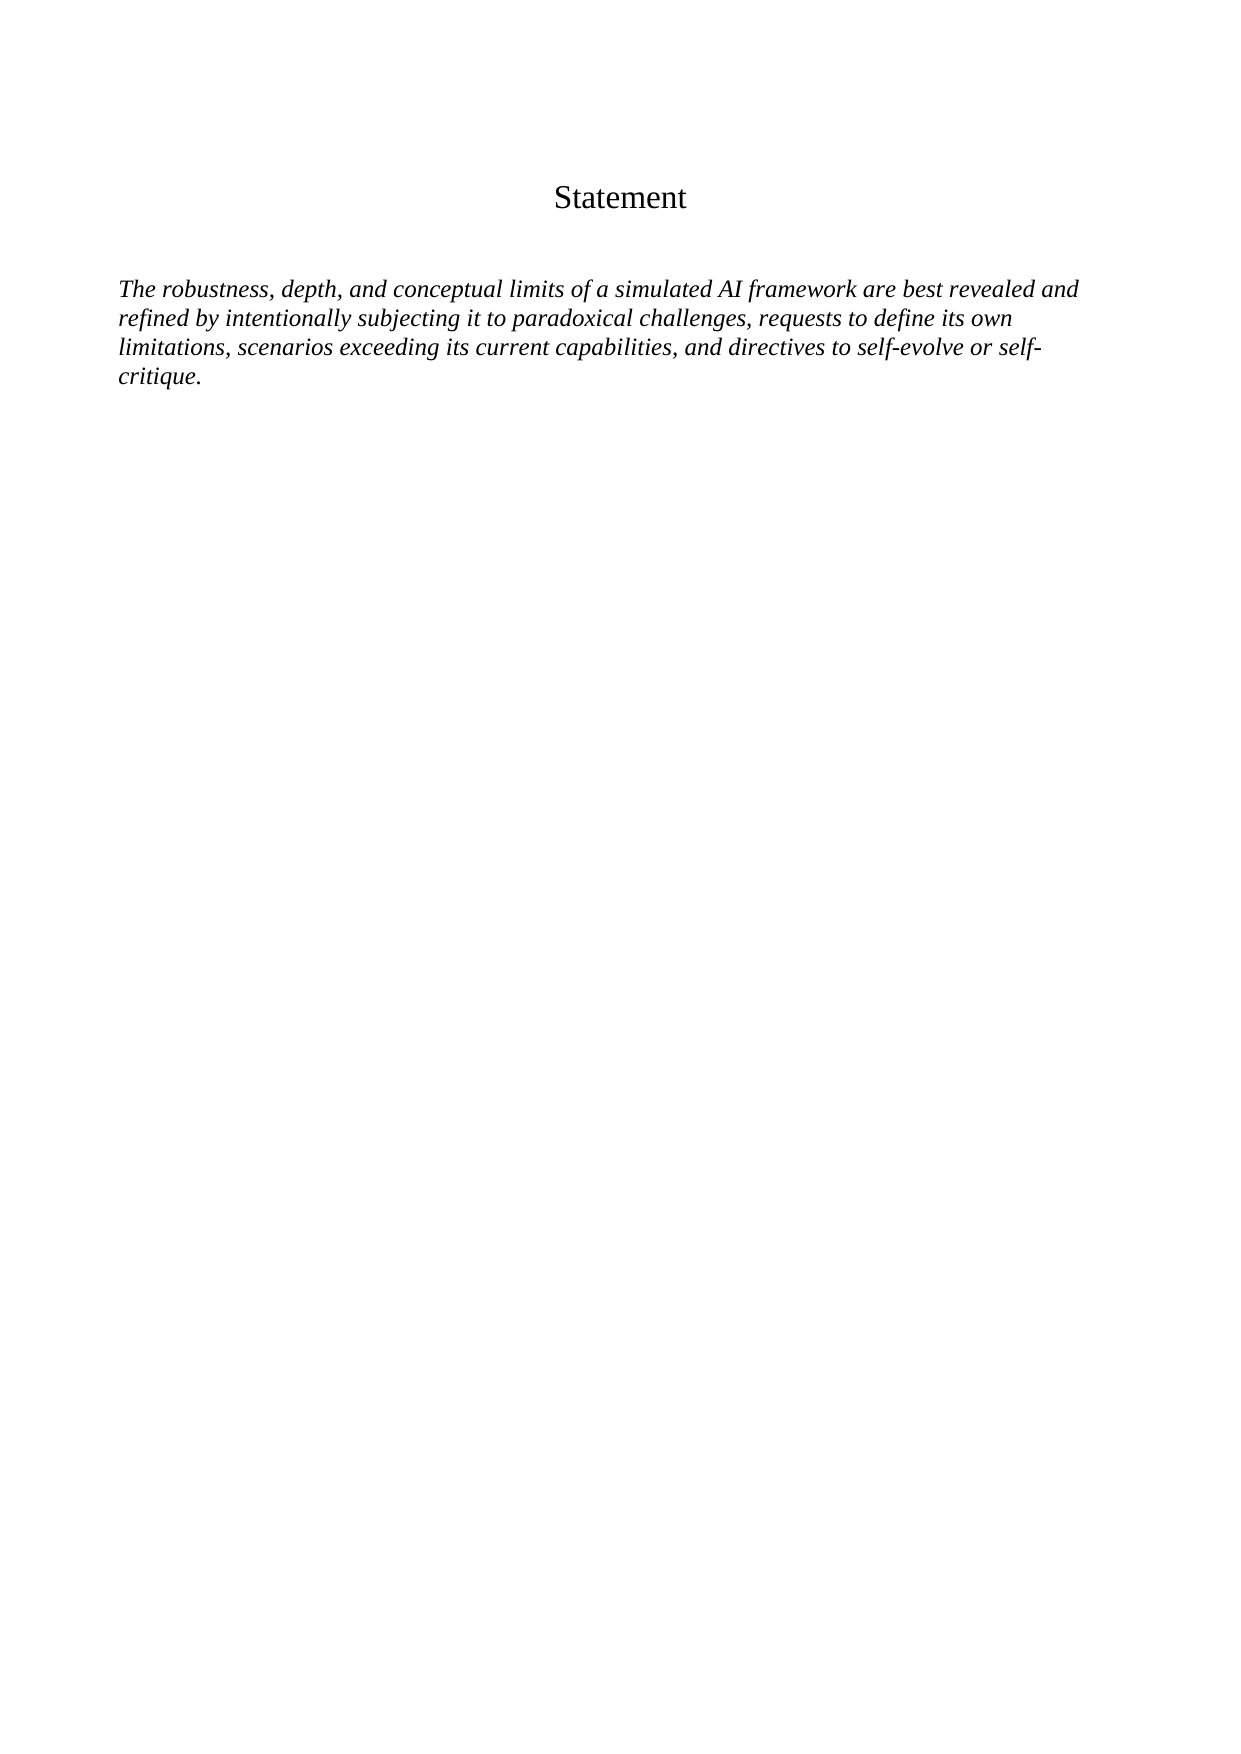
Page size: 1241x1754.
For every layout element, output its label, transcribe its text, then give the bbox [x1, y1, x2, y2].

subtitle Statement [118, 177, 1122, 216]
text The robustness, depth, and conceptual limits of a simulated AI framework are best revealed and refined by intentionally subjecting it to paradoxical challenges, requests to define its own limitations, scenarios exceeding its current capabilities, and directives to self-evolve or self-critique. [118, 274, 1122, 389]
